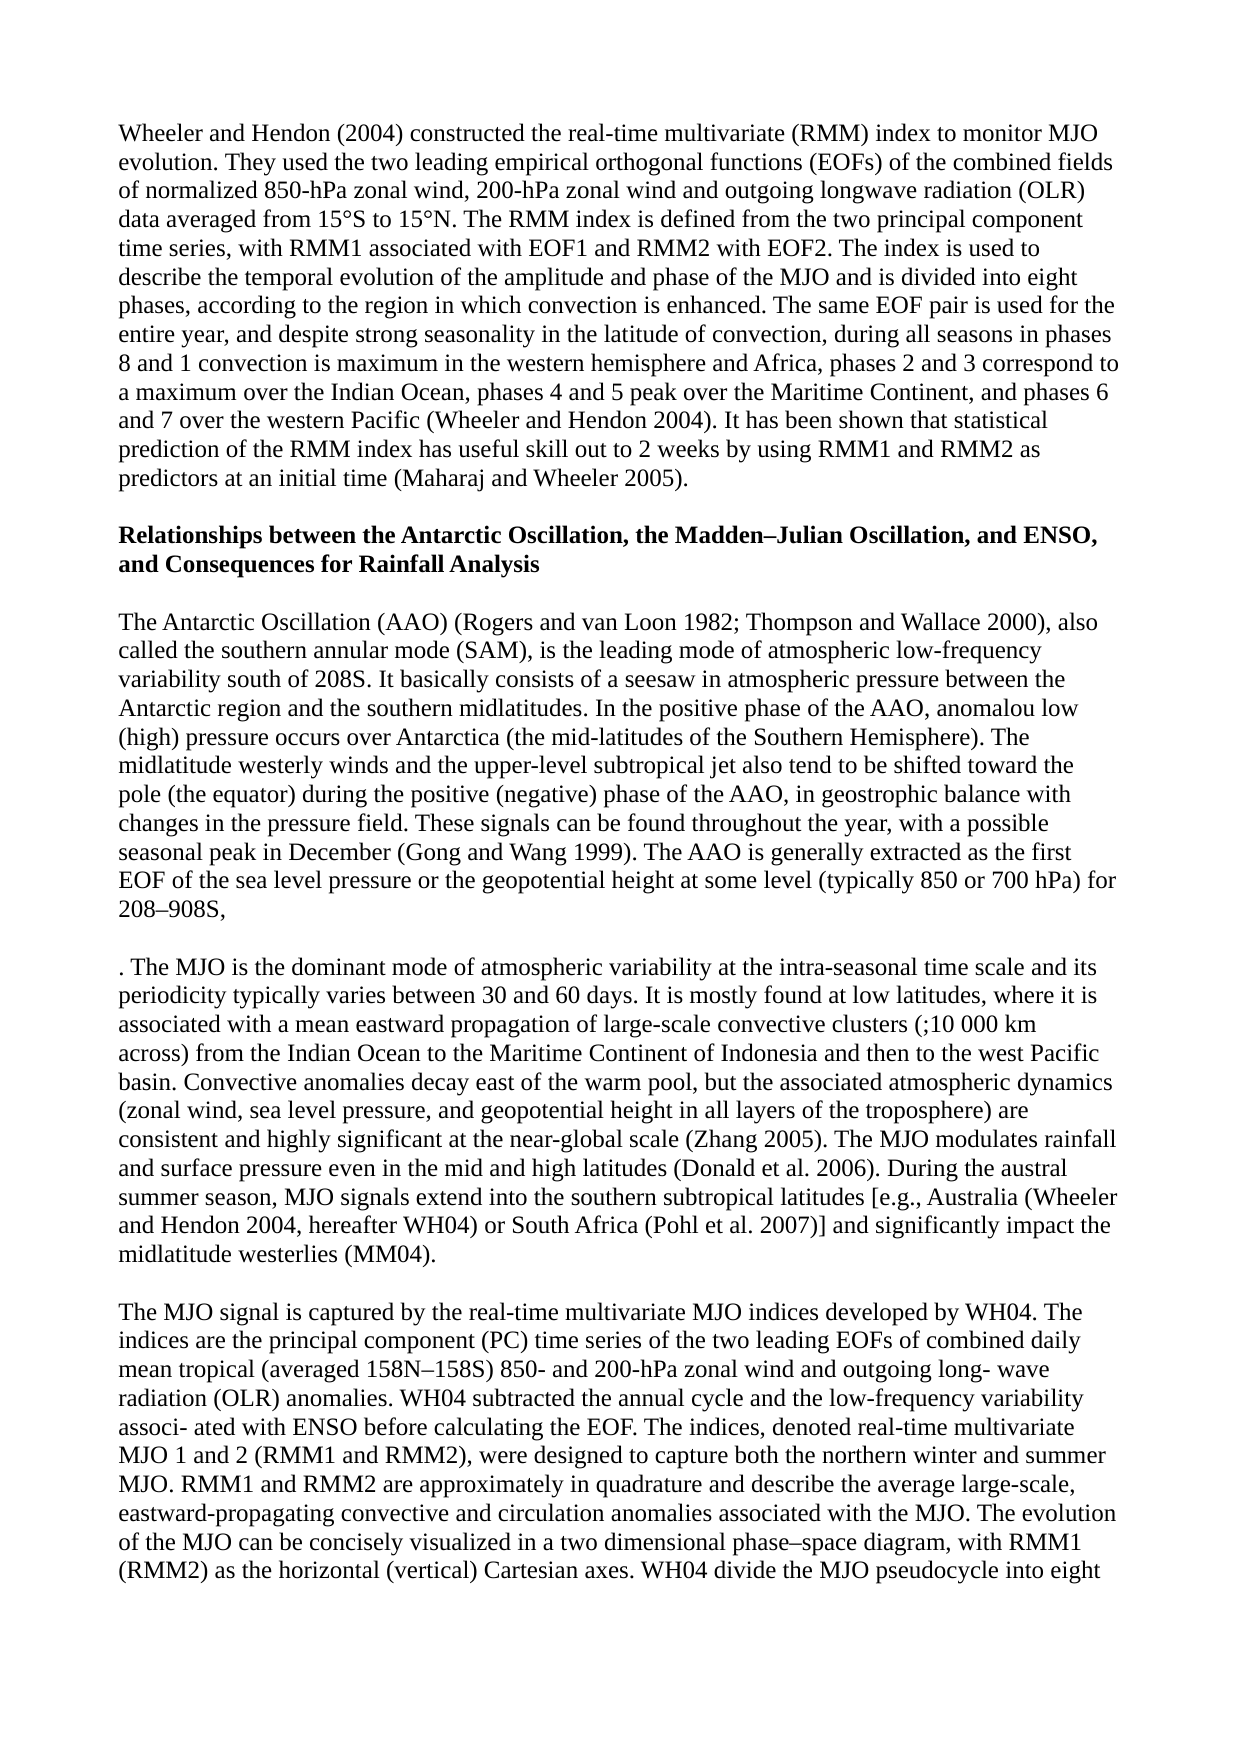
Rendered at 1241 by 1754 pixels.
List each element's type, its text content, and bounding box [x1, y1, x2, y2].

text across) from the Indian Ocean to the Maritime Continent of Indonesia and then to the west Pacific basin. Convective anomalies decay east of the warm pool, but the associated atmospheric dynamics (zonal wind, sea level pressure, and geopotential height in all layers of the troposphere) are consistent and highly significant at the near-global scale (Zhang 2005). The MJO modulates rainfall and surface pressure even in the mid and high latitudes (Donald et al. 2006). During the austral summer season, MJO signals extend into the southern subtropical latitudes [e.g., Australia (Wheeler and Hendon 2004, hereafter WH04) or South Africa (Pohl et al. 2007)] and significantly impact the midlatitude westerlies (MM04). [118, 1038, 1122, 1268]
text The Antarctic Oscillation (AAO) (Rogers and van Loon 1982; Thompson and Wallace 2000), also called the southern annular mode (SAM), is the leading mode of atmospheric low-frequency variability south of 208S. It basically consists of a seesaw in atmospheric pressure between the Antarctic region and the southern midlatitudes. In the positive phase of the AAO, anomalou low (high) pressure occurs over Antarctica (the mid-latitudes of the Southern Hemisphere). The midlatitude westerly winds and the upper-level subtropical jet also tend to be shifted toward the pole (the equator) during the positive (negative) phase of the AAO, in geostrophic balance with changes in the pressure field. These signals can be found throughout the year, with a possible seasonal peak in December (Gong and Wang 1999). The AAO is generally extracted as the first EOF of the sea level pressure or the geopotential height at some level (typically 850 or 700 hPa) for 208–908S, [118, 607, 1122, 923]
text Relationships between the Antarctic Oscillation, the Madden–Julian Oscillation, and ENSO, and Consequences for Rainfall Analysis [118, 521, 1122, 578]
text Wheeler and Hendon (2004) constructed the real-time multivariate (RMM) index to monitor MJO evolution. They used the two leading empirical orthogonal functions (EOFs) of the combined fields of normalized 850-hPa zonal wind, 200-hPa zonal wind and outgoing longwave radiation (OLR) data averaged from 15°S to 15°N. The RMM index is defined from the two principal component time series, with RMM1 associated with EOF1 and RMM2 with EOF2. The index is used to describe the temporal evolution of the amplitude and phase of the MJO and is divided into eight phases, according to the region in which convection is enhanced. The same EOF pair is used for the entire year, and despite strong seasonality in the latitude of convection, during all seasons in phases 8 and 1 convection is maximum in the western hemisphere and Africa, phases 2 and 3 correspond to a maximum over the Indian Ocean, phases 4 and 5 peak over the Maritime Continent, and phases 6 and 7 over the western Pacific (Wheeler and Hendon 2004). It has been shown that statistical prediction of the RMM index has useful skill out to 2 weeks by using RMM1 and RMM2 as predictors at an initial time (Maharaj and Wheeler 2005). [118, 118, 1122, 492]
text . The MJO is the dominant mode of atmospheric variability at the intra-seasonal time scale and its periodicity typically varies between 30 and 60 days. It is mostly found at low latitudes, where it is associated with a mean eastward propagation of large-scale convective clusters (;10 000 km [118, 952, 1122, 1038]
text The MJO signal is captured by the real-time multivariate MJO indices developed by WH04. The indices are the principal component (PC) time series of the two leading EOFs of combined daily mean tropical (averaged 158N–158S) 850- and 200-hPa zonal wind and outgoing long- wave radiation (OLR) anomalies. WH04 subtracted the annual cycle and the low-frequency variability associ- ated with ENSO before calculating the EOF. The indices, denoted real-time multivariate MJO 1 and 2 (RMM1 and RMM2), were designed to capture both the northern winter and summer MJO. RMM1 and RMM2 are approximately in quadrature and describe the average large-scale, eastward-propagating convective and circulation anomalies associated with the MJO. The evolution of the MJO can be concisely visualized in a two dimensional phase–space diagram, with RMM1 (RMM2) as the horizontal (vertical) Cartesian axes. WH04 divide the MJO pseudocycle into eight [118, 1297, 1122, 1584]
